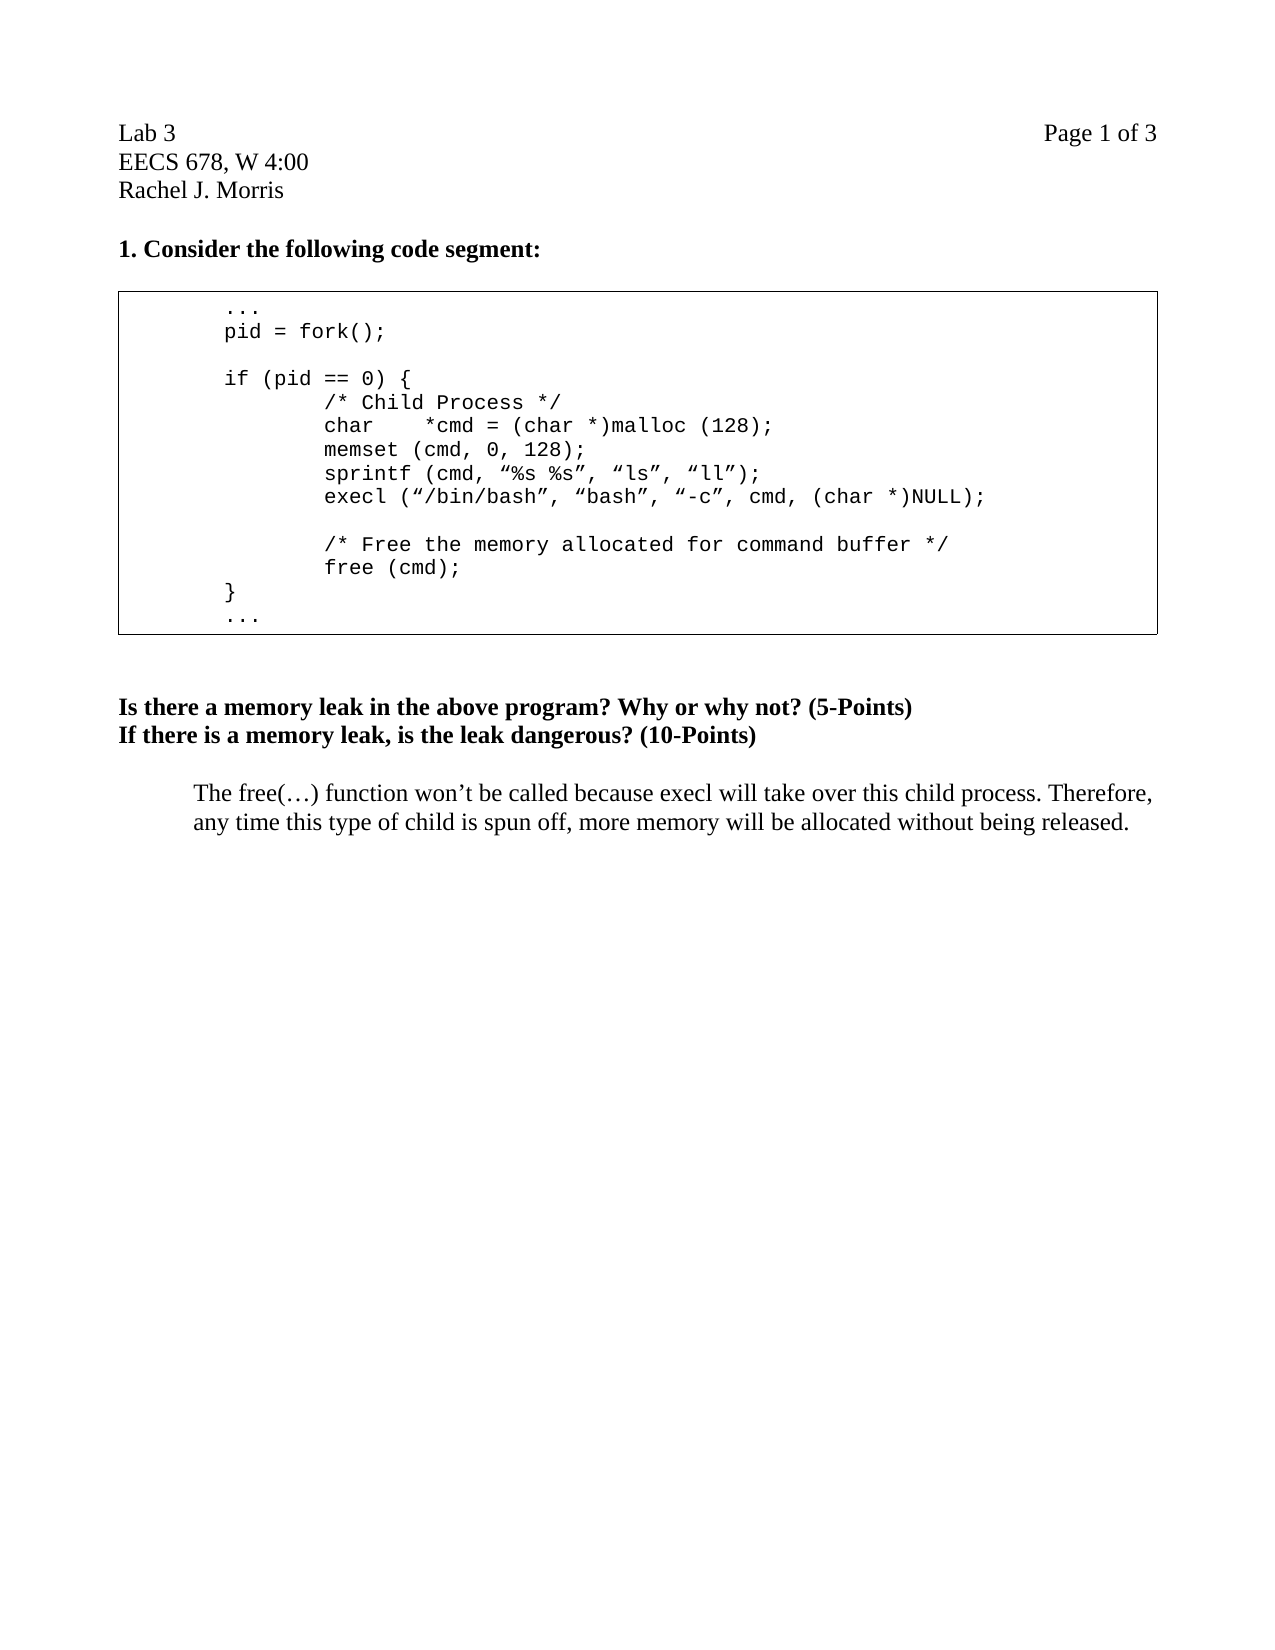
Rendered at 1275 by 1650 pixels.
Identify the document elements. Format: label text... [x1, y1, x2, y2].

text Is there a memory leak in the above program? Why or why not? (5-Points) If there is a memory leak, is the leak dangerous? (10-Points) [118, 692, 1157, 749]
table_header ... pid = fork(); if (pid == 0) { /* Child Process */ char *cmd = (char *)malloc (128); memset (cmd, 0, 128); sprintf (cmd, “%s %s”, “ls”, “ll”); execl (“/bin/bash”, “bash”, “-c”, cmd, (char *)NULL); /* Free the memory allocated for command buffer */ free (cmd); } ... [119, 292, 1157, 634]
text 1. Consider the following code segment: [118, 234, 1157, 263]
text The free(…) function won’t be called because execl will take over this child process. Therefore, any time this type of child is spun off, more memory will be allocated without being released. [193, 778, 1157, 835]
